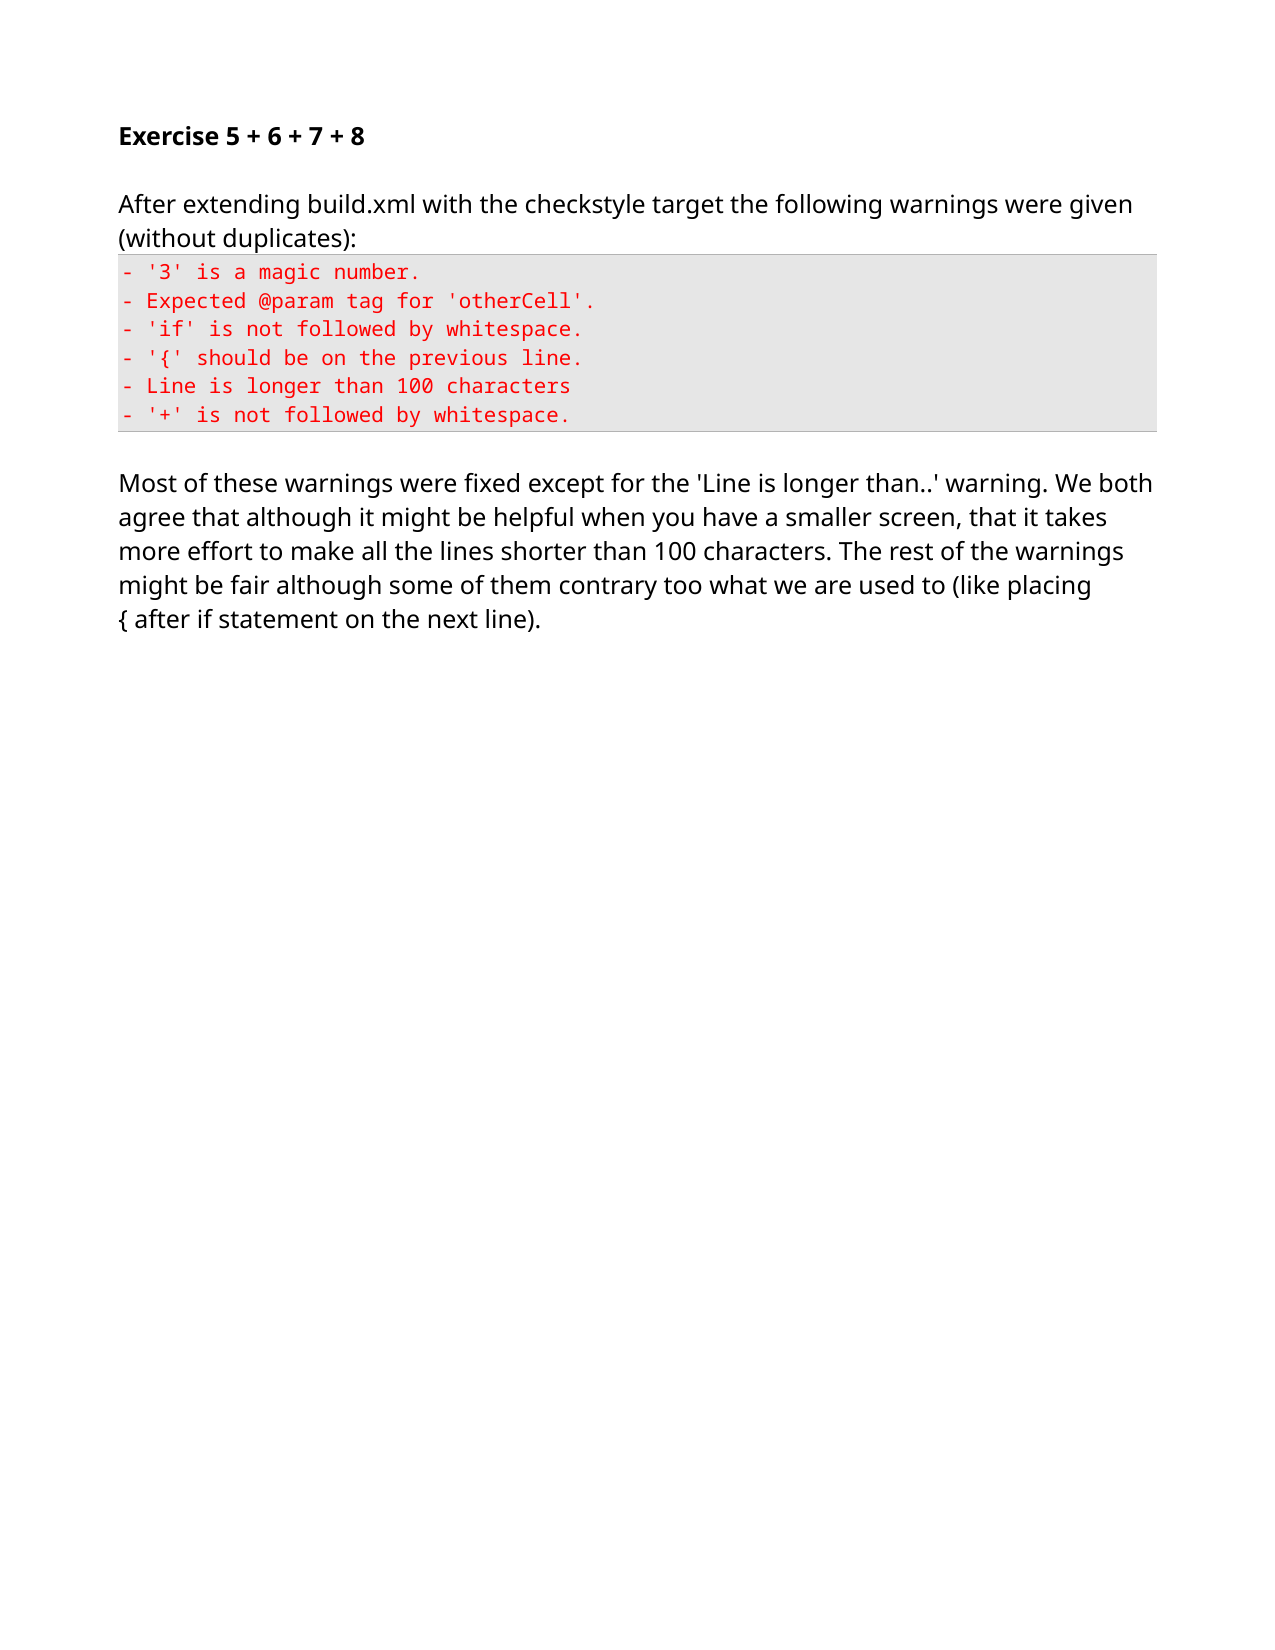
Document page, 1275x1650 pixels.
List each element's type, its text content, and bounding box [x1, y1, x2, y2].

text - '{' should be on the previous line. [118, 340, 1157, 368]
text - Line is longer than 100 characters [118, 368, 1157, 397]
text - '3' is a magic number. [118, 255, 1157, 283]
text - 'if' is not followed by whitespace. [118, 311, 1157, 340]
text - Expected @param tag for 'otherCell'. [118, 283, 1157, 311]
text - '+' is not followed by whitespace. [118, 397, 1157, 431]
text Exercise 5 + 6 + 7 + 8 [118, 118, 1157, 152]
text Most of these warnings were fixed except for the 'Line is longer than..' warning. We both agree that although it might be helpful when you have a smaller screen, that it takes more effort to make all the lines shorter than 100 characters. The rest of the warnings might be fair although some of them contrary too what we are used to (like placing { after if statement on the next line). [118, 465, 1157, 636]
text After extending build.xml with the checkstyle target the following warnings were given (without duplicates): [118, 186, 1157, 254]
